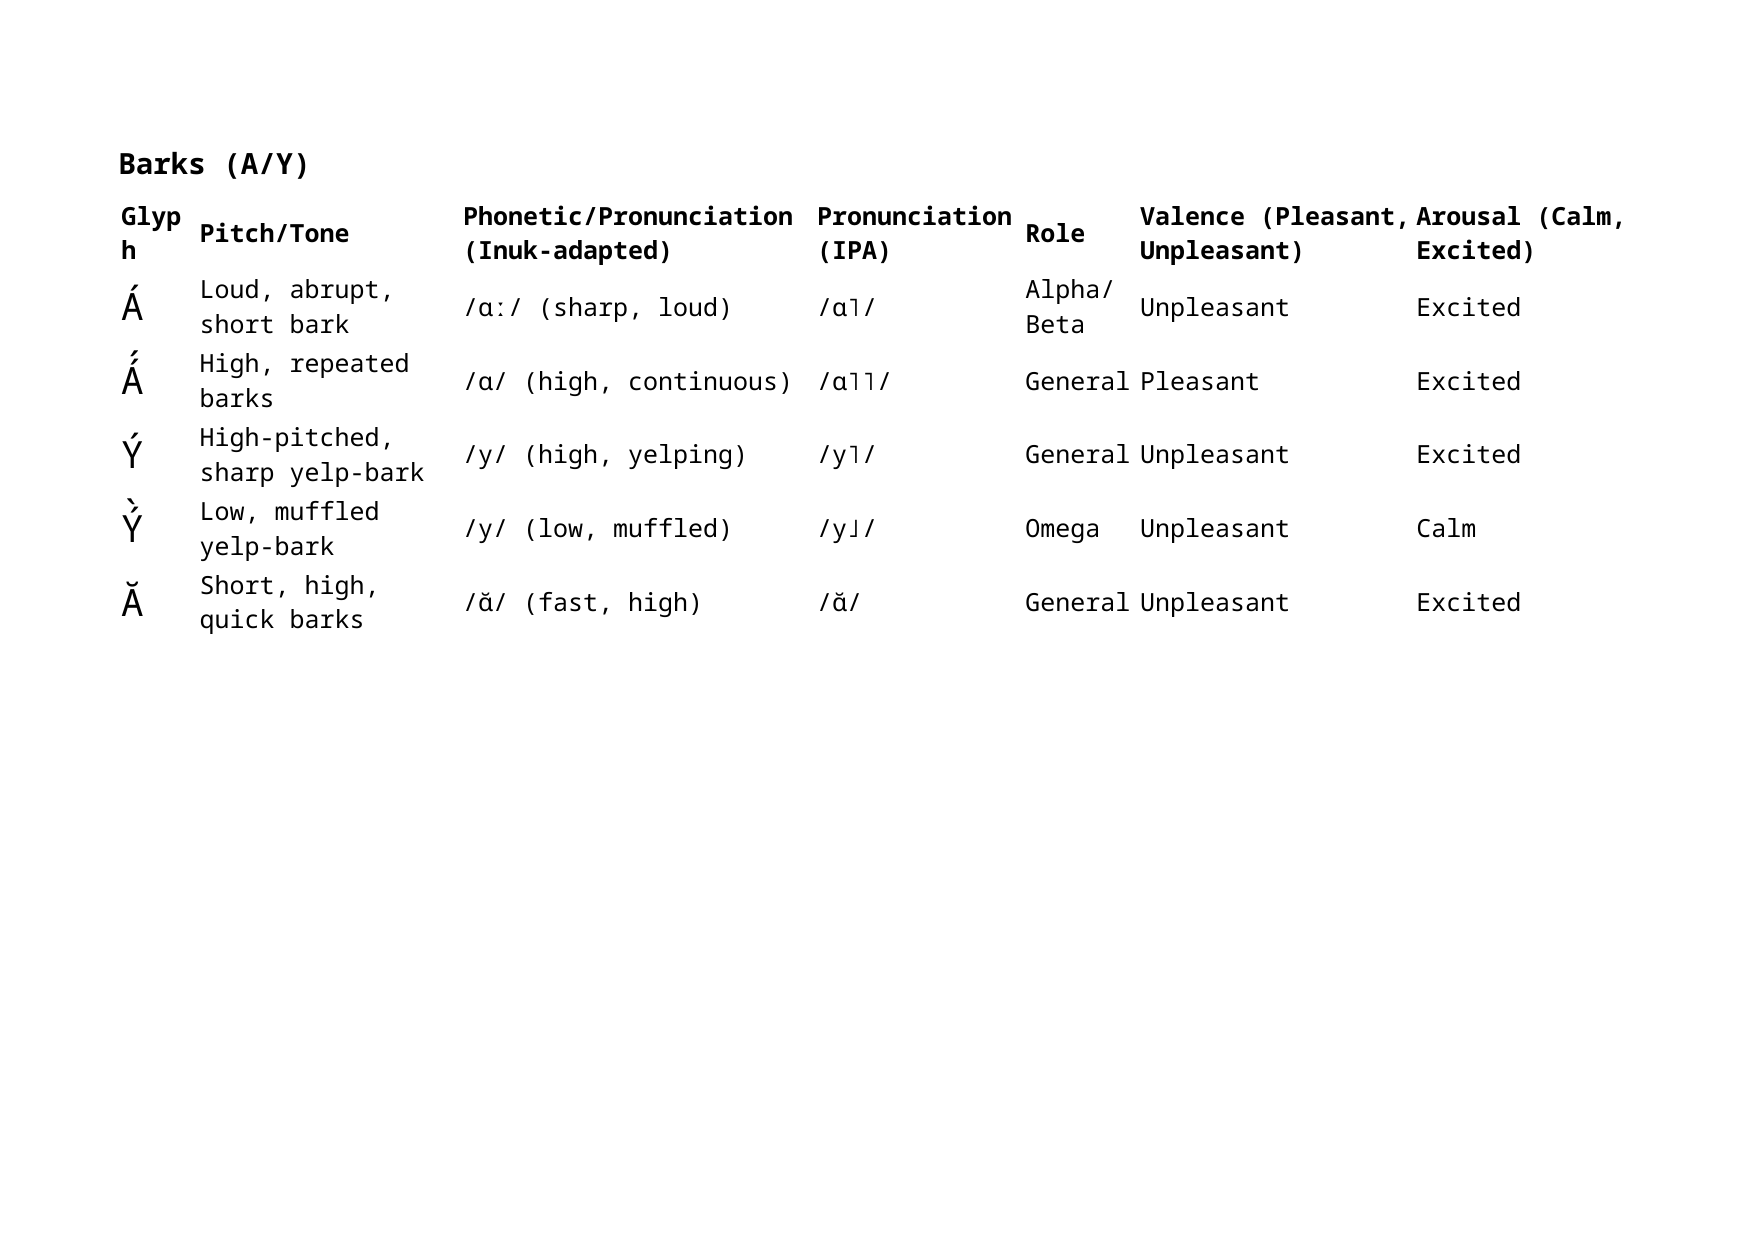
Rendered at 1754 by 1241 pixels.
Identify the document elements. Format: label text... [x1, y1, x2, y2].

table_cell /ɑ˥˥/ [814, 343, 1022, 417]
table_cell Á́ [118, 343, 196, 417]
table_cell /ɑ̆/ (fast, high) [460, 565, 814, 639]
table_header Arousal (Calm, Excited) [1413, 195, 1636, 269]
table_cell Unpleasant [1137, 565, 1413, 639]
table_cell Ă [118, 565, 196, 639]
table_cell Ý [118, 417, 196, 491]
table_cell General [1022, 417, 1137, 491]
table_cell General [1022, 343, 1137, 417]
table_cell /y˩/ [814, 491, 1022, 565]
table_cell Á [118, 269, 196, 343]
table_cell High-pitched, sharp yelp-bark [196, 417, 460, 491]
table_cell Calm [1413, 491, 1636, 565]
table_cell Unpleasant [1137, 491, 1413, 565]
table_cell Loud, abrupt, short bark [196, 269, 460, 343]
table_cell General [1022, 565, 1137, 639]
table_header Role [1022, 195, 1137, 269]
table_cell Excited [1413, 565, 1636, 639]
table_cell High, repeated barks [196, 343, 460, 417]
table_header Pronunciation (IPA) [814, 195, 1022, 269]
table_header Valence (Pleasant, Unpleasant) [1137, 195, 1413, 269]
table_cell Low, muffled yelp-bark [196, 491, 460, 565]
table_cell Pleasant [1137, 343, 1413, 417]
table_cell Alpha/Beta [1022, 269, 1137, 343]
table_header Glyph [118, 195, 196, 269]
table_cell Excited [1413, 269, 1636, 343]
table_cell Ý̀ [118, 491, 196, 565]
table_cell /y/ (high, yelping) [460, 417, 814, 491]
table_cell Short, high, quick barks [196, 565, 460, 639]
table_cell /ɑ˥/ [814, 269, 1022, 343]
subtitle Barks (A/Y) [118, 143, 1636, 183]
table_header Phonetic/Pronunciation (Inuk-adapted) [460, 195, 814, 269]
table_cell Excited [1413, 417, 1636, 491]
table_cell /y/ (low, muffled) [460, 491, 814, 565]
table_cell Excited [1413, 343, 1636, 417]
table_cell Unpleasant [1137, 417, 1413, 491]
table_cell /ɑ/ (high, continuous) [460, 343, 814, 417]
table_cell Unpleasant [1137, 269, 1413, 343]
table_cell /y˥/ [814, 417, 1022, 491]
table_header Pitch/Tone [196, 195, 460, 269]
table_cell Omega [1022, 491, 1137, 565]
table_cell /ɑː/ (sharp, loud) [460, 269, 814, 343]
table_cell /ɑ̆/ [814, 565, 1022, 639]
